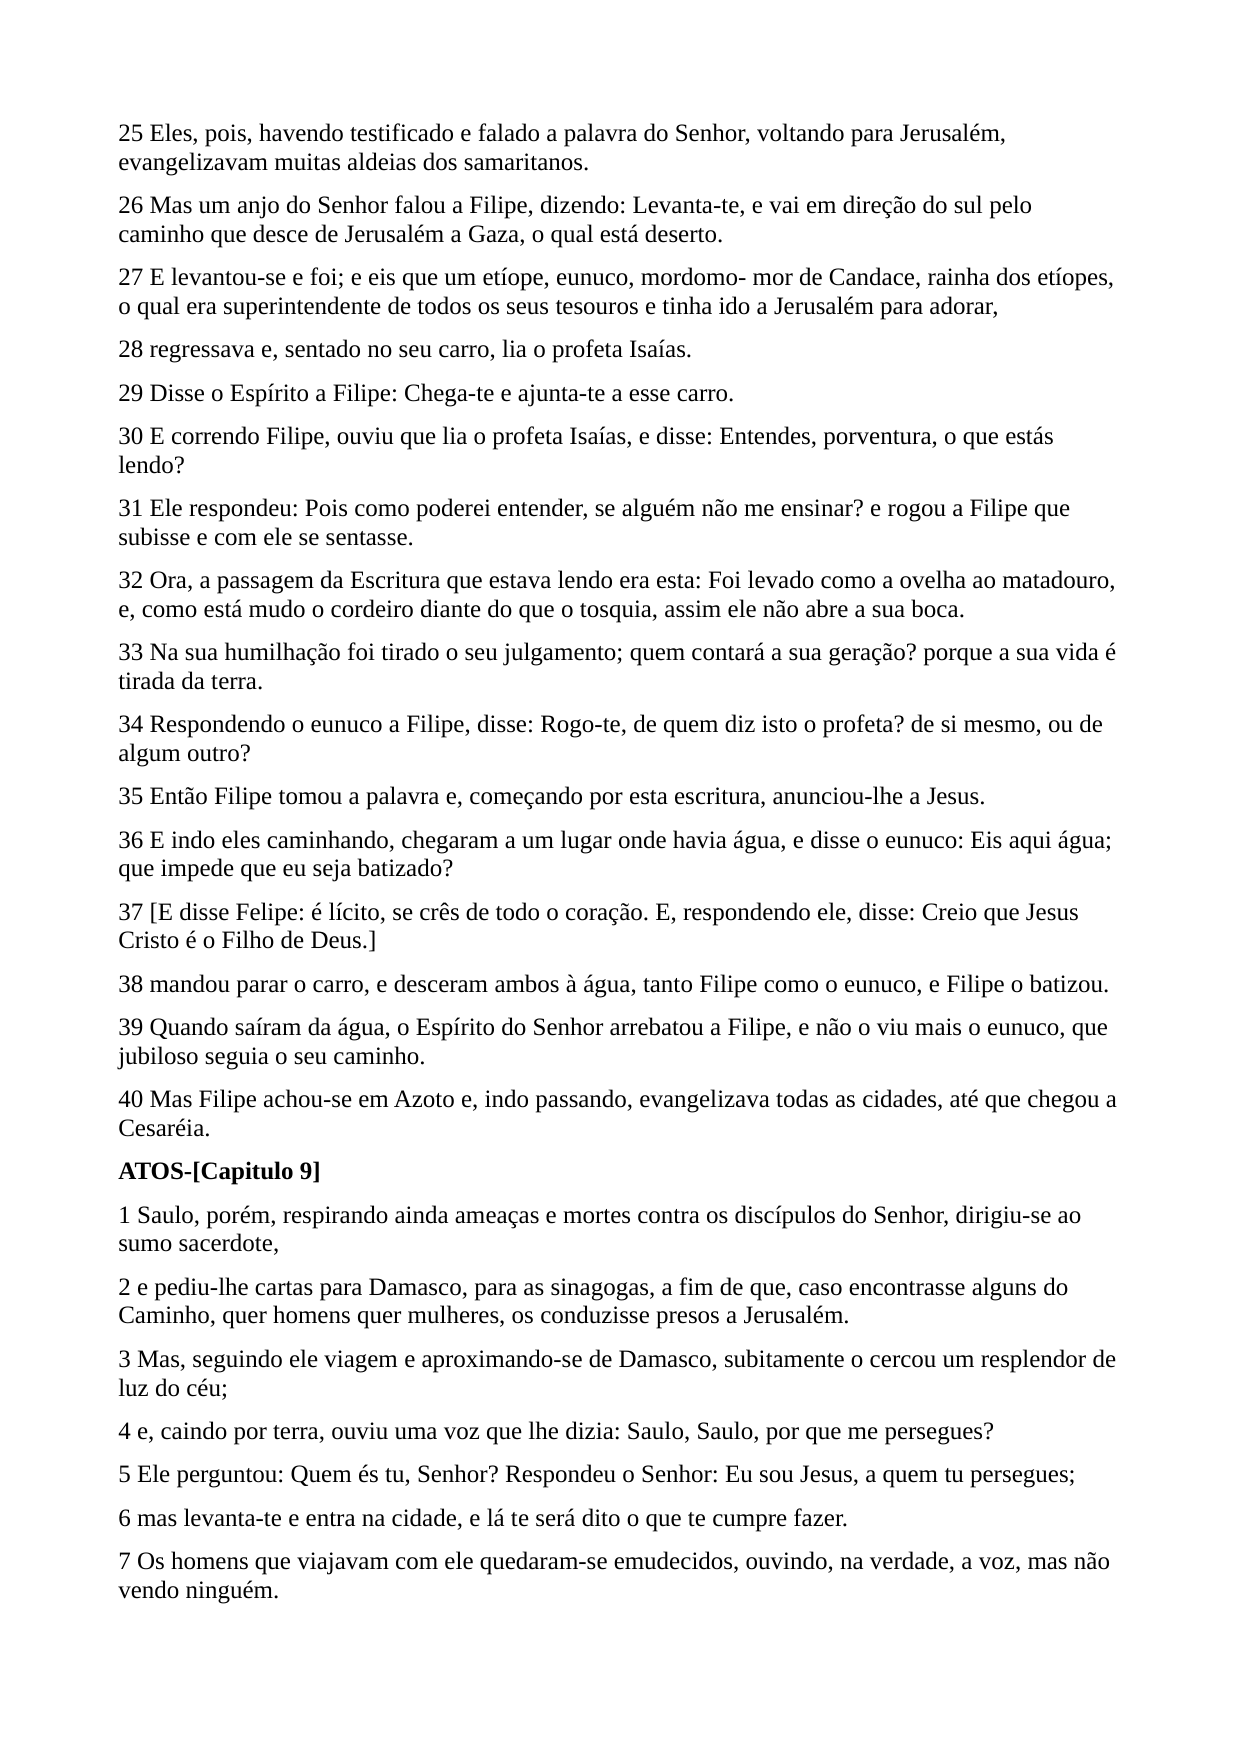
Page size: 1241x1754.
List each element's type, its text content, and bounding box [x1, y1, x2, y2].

text 30 E correndo Filipe, ouviu que lia o profeta Isaías, e disse: Entendes, porventura, o que estás lendo? [118, 421, 1122, 478]
text 29 Disse o Espírito a Filipe: Chega-te e ajunta-te a esse carro. [118, 378, 1122, 406]
text 2 e pediu-lhe cartas para Damasco, para as sinagogas, a fim de que, caso encontrasse alguns do Caminho, quer homens quer mulheres, os conduzisse presos a Jerusalém. [118, 1272, 1122, 1329]
text 33 Na sua humilhação foi tirado o seu julgamento; quem contará a sua geração? porque a sua vida é tirada da terra. [118, 637, 1122, 695]
text 34 Respondendo o eunuco a Filipe, disse: Rogo-te, de quem diz isto o profeta? de si mesmo, ou de algum outro? [118, 709, 1122, 767]
text 31 Ele respondeu: Pois como poderei entender, se alguém não me ensinar? e rogou a Filipe que subisse e com ele se sentasse. [118, 493, 1122, 551]
text 32 Ora, a passagem da Escritura que estava lendo era esta: Foi levado como a ovelha ao matadouro, e, como está mudo o cordeiro diante do que o tosquia, assim ele não abre a sua boca. [118, 565, 1122, 623]
text 39 Quando saíram da água, o Espírito do Senhor arrebatou a Filipe, e não o viu mais o eunuco, que jubiloso seguia o seu caminho. [118, 1012, 1122, 1070]
text 3 Mas, seguindo ele viagem e aproximando-se de Damasco, subitamente o cercou um resplendor de luz do céu; [118, 1344, 1122, 1401]
text 4 e, caindo por terra, ouviu uma voz que lhe dizia: Saulo, Saulo, por que me persegues? [118, 1416, 1122, 1445]
text 36 E indo eles caminhando, chegaram a um lugar onde havia água, e disse o eunuco: Eis aqui água; que impede que eu seja batizado? [118, 825, 1122, 882]
text 27 E levantou-se e foi; e eis que um etíope, eunuco, mordomo- mor de Candace, rainha dos etíopes, o qual era superintendente de todos os seus tesouros e tinha ido a Jerusalém para adorar, [118, 262, 1122, 320]
text 25 Eles, pois, havendo testificado e falado a palavra do Senhor, voltando para Jerusalém, evangelizavam muitas aldeias dos samaritanos. [118, 118, 1122, 176]
text 37 [E disse Felipe: é lícito, se crês de todo o coração. E, respondendo ele, disse: Creio que Jesus Cristo é o Filho de Deus.] [118, 897, 1122, 954]
text 35 Então Filipe tomou a palavra e, começando por esta escritura, anunciou-lhe a Jesus. [118, 781, 1122, 810]
text 40 Mas Filipe achou-se em Azoto e, indo passando, evangelizava todas as cidades, até que chegou a Cesaréia. [118, 1084, 1122, 1142]
text 38 mandou parar o carro, e desceram ambos à água, tanto Filipe como o eunuco, e Filipe o batizou. [118, 969, 1122, 998]
text 26 Mas um anjo do Senhor falou a Filipe, dizendo: Levanta-te, e vai em direção do sul pelo caminho que desce de Jerusalém a Gaza, o qual está deserto. [118, 190, 1122, 248]
text 1 Saulo, porém, respirando ainda ameaças e mortes contra os discípulos do Senhor, dirigiu-se ao sumo sacerdote, [118, 1200, 1122, 1257]
text 5 Ele perguntou: Quem és tu, Senhor? Respondeu o Senhor: Eu sou Jesus, a quem tu persegues; [118, 1459, 1122, 1488]
text ATOS-[Capitulo 9] [118, 1156, 1122, 1185]
text 28 regressava e, sentado no seu carro, lia o profeta Isaías. [118, 334, 1122, 363]
text 6 mas levanta-te e entra na cidade, e lá te será dito o que te cumpre fazer. [118, 1503, 1122, 1531]
text 7 Os homens que viajavam com ele quedaram-se emudecidos, ouvindo, na verdade, a voz, mas não vendo ninguém. [118, 1546, 1122, 1603]
